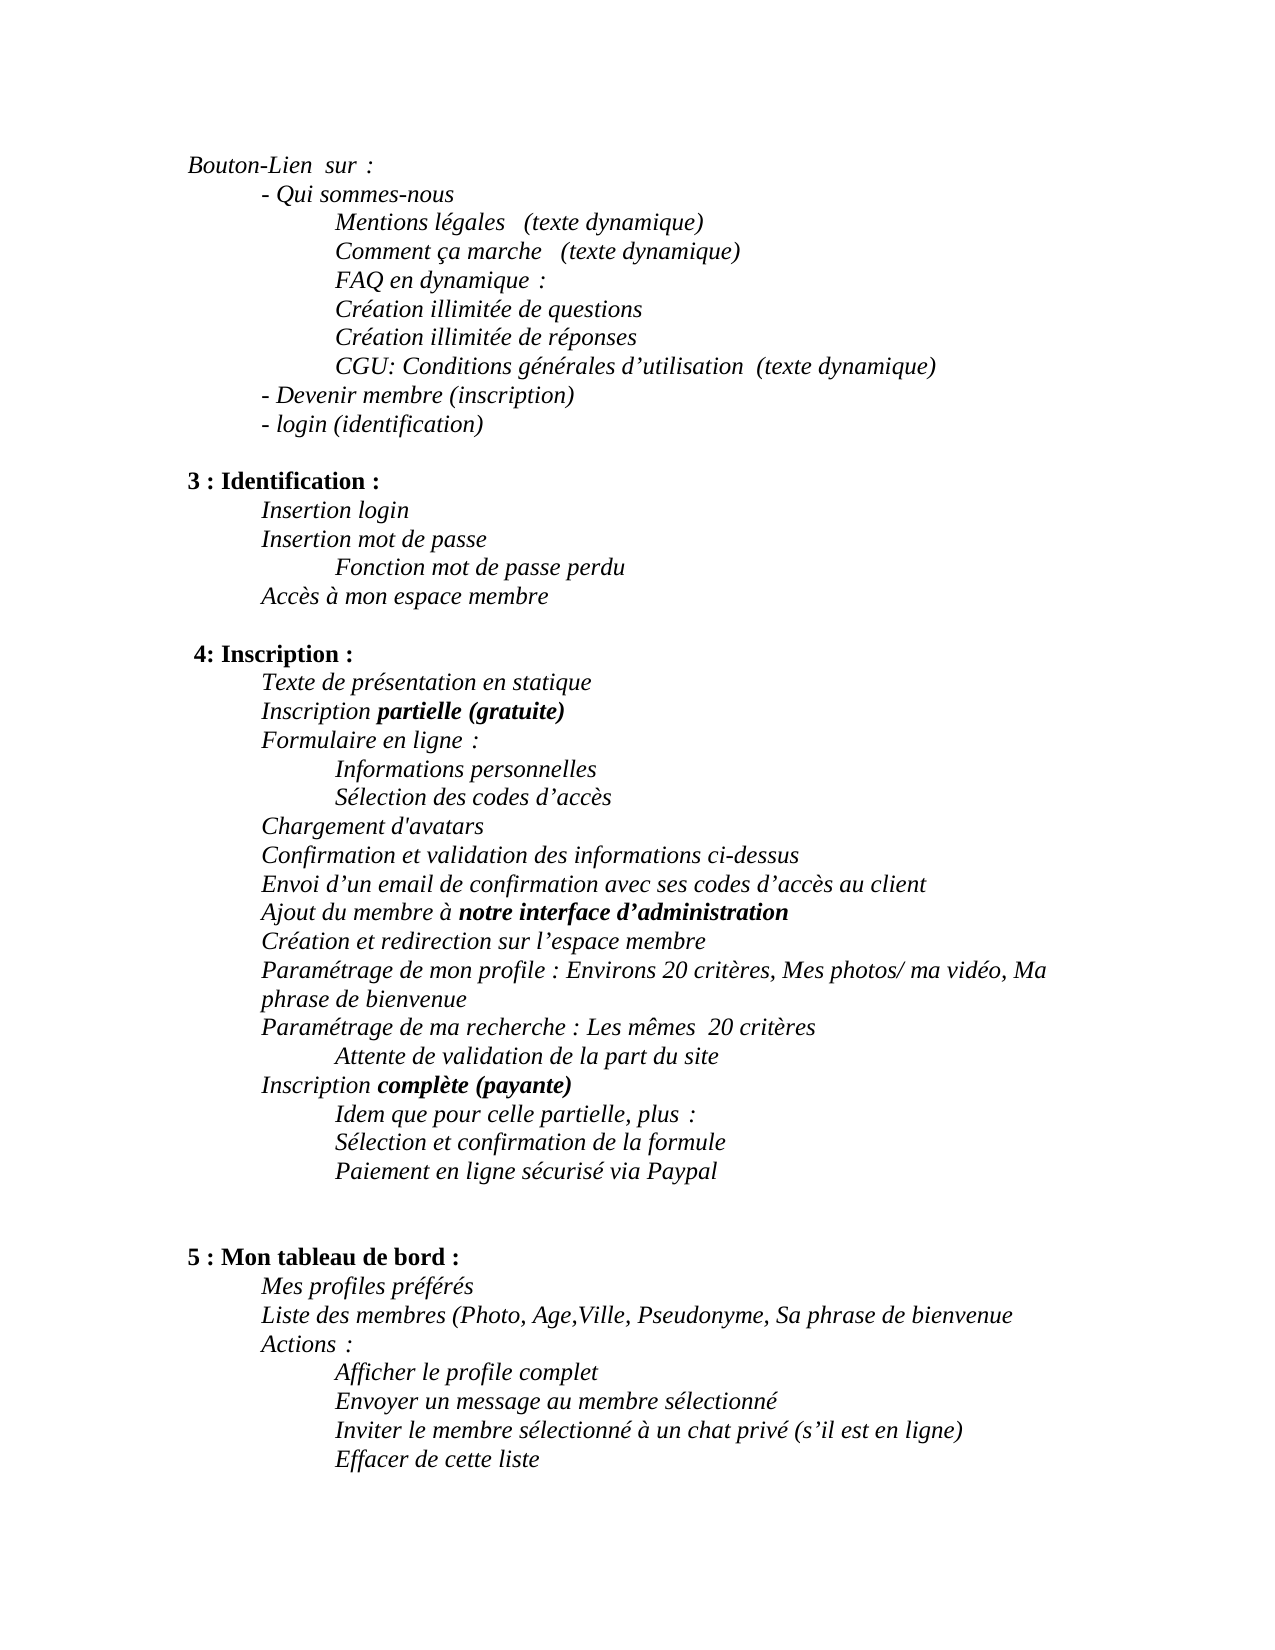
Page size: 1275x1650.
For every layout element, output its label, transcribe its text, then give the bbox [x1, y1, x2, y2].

text Inscription complète (payante) [187, 1070, 1087, 1099]
text Afficher le profile complet [187, 1357, 1087, 1386]
text 3 : Identification : [187, 466, 1087, 495]
text Ajout du membre à notre interface d’administration [187, 897, 1087, 926]
text Actions : [187, 1329, 1087, 1357]
text Paramétrage de ma recherche : Les mêmes 20 critères [187, 1012, 1087, 1041]
text Sélection des codes d’accès [187, 782, 1087, 811]
text Formulaire en ligne : [187, 725, 1087, 754]
text Envoyer un message au membre sélectionné [187, 1386, 1087, 1415]
text Création et redirection sur l’espace membre [187, 926, 1087, 955]
text Bouton-Lien sur : [187, 150, 1087, 179]
text CGU: Conditions générales d’utilisation (texte dynamique) [187, 351, 1087, 380]
text Attente de validation de la part du site [187, 1041, 1087, 1070]
text Création illimitée de questions [187, 294, 1087, 322]
text Accès à mon espace membre [187, 581, 1087, 610]
text Liste des membres (Photo, Age,Ville, Pseudonyme, Sa phrase de bienvenue [187, 1300, 1087, 1329]
text 5 : Mon tableau de bord : [187, 1242, 1087, 1271]
text - Devenir membre (inscription) [187, 380, 1087, 409]
text Mentions légales (texte dynamique) [187, 207, 1087, 236]
text Insertion login [187, 495, 1087, 524]
text Paiement en ligne sécurisé via Paypal [187, 1156, 1087, 1185]
text Mes profiles préférés [187, 1271, 1087, 1300]
text Chargement d'avatars [187, 811, 1087, 840]
text Insertion mot de passe [187, 524, 1087, 552]
text Texte de présentation en statique [187, 667, 1087, 696]
text FAQ en dynamique : [187, 265, 1087, 294]
text Sélection et confirmation de la formule [187, 1127, 1087, 1156]
text Comment ça marche (texte dynamique) [187, 236, 1087, 265]
text Informations personnelles [187, 754, 1087, 782]
text Idem que pour celle partielle, plus : [187, 1099, 1087, 1127]
text - login (identification) [187, 409, 1087, 437]
text Fonction mot de passe perdu [187, 552, 1087, 581]
text Confirmation et validation des informations ci-dessus [187, 840, 1087, 869]
text Création illimitée de réponses [187, 322, 1087, 351]
text 4: Inscription : [187, 639, 1087, 667]
text Envoi d’un email de confirmation avec ses codes d’accès au client [187, 869, 1087, 897]
text Paramétrage de mon profile : Environs 20 critères, Mes photos/ ma vidéo, Ma phrase de bienvenue [187, 955, 1087, 1012]
text - Qui sommes-nous [187, 179, 1087, 207]
text Inviter le membre sélectionné à un chat privé (s’il est en ligne) [187, 1415, 1087, 1444]
text Inscription partielle (gratuite) [187, 696, 1087, 725]
text Effacer de cette liste [187, 1444, 1087, 1472]
